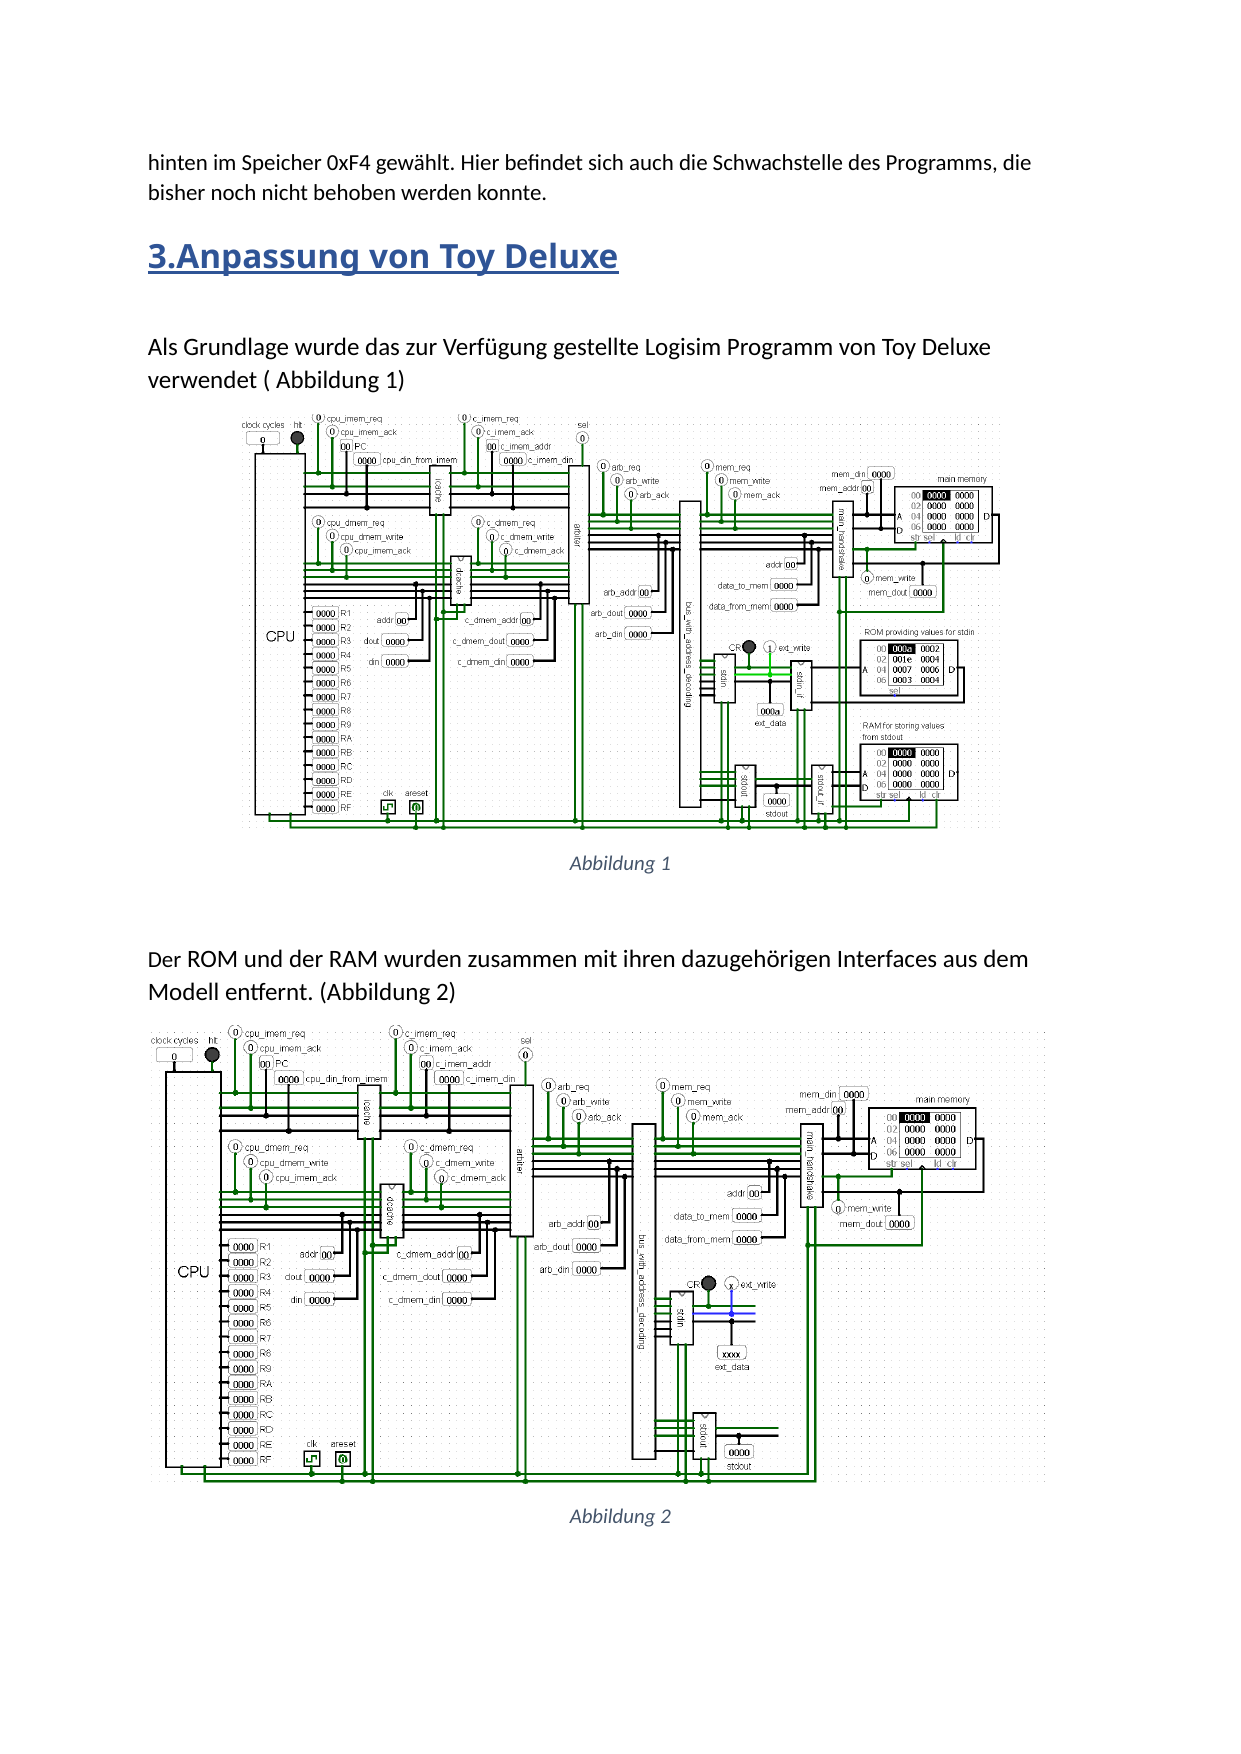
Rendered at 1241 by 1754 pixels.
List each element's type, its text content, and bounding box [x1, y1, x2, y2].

text Abbildung 1 [148, 850, 1093, 875]
picture [147, 1025, 1048, 1484]
text Als Grundlage wurde das zur Verfügung gestellte Logisim Programm von Toy Deluxe verwendet ( Abbildung 1) [148, 332, 1093, 395]
text Abbildung 2 [148, 1503, 1093, 1529]
text Der ROM und der RAM wurden zusammen mit ihren dazugehörigen Interfaces aus dem Modell entfernt. (Abbildung 2) [148, 943, 1093, 1006]
picture [238, 414, 1002, 831]
text hinten im Speicher 0xF4 gewählt. Hier befindet sich auch die Schwachstelle des Programms, die bisher noch nicht behoben werden konnte. [148, 148, 1093, 206]
subtitle 3.Anpassung von Toy Deluxe [148, 233, 1093, 278]
